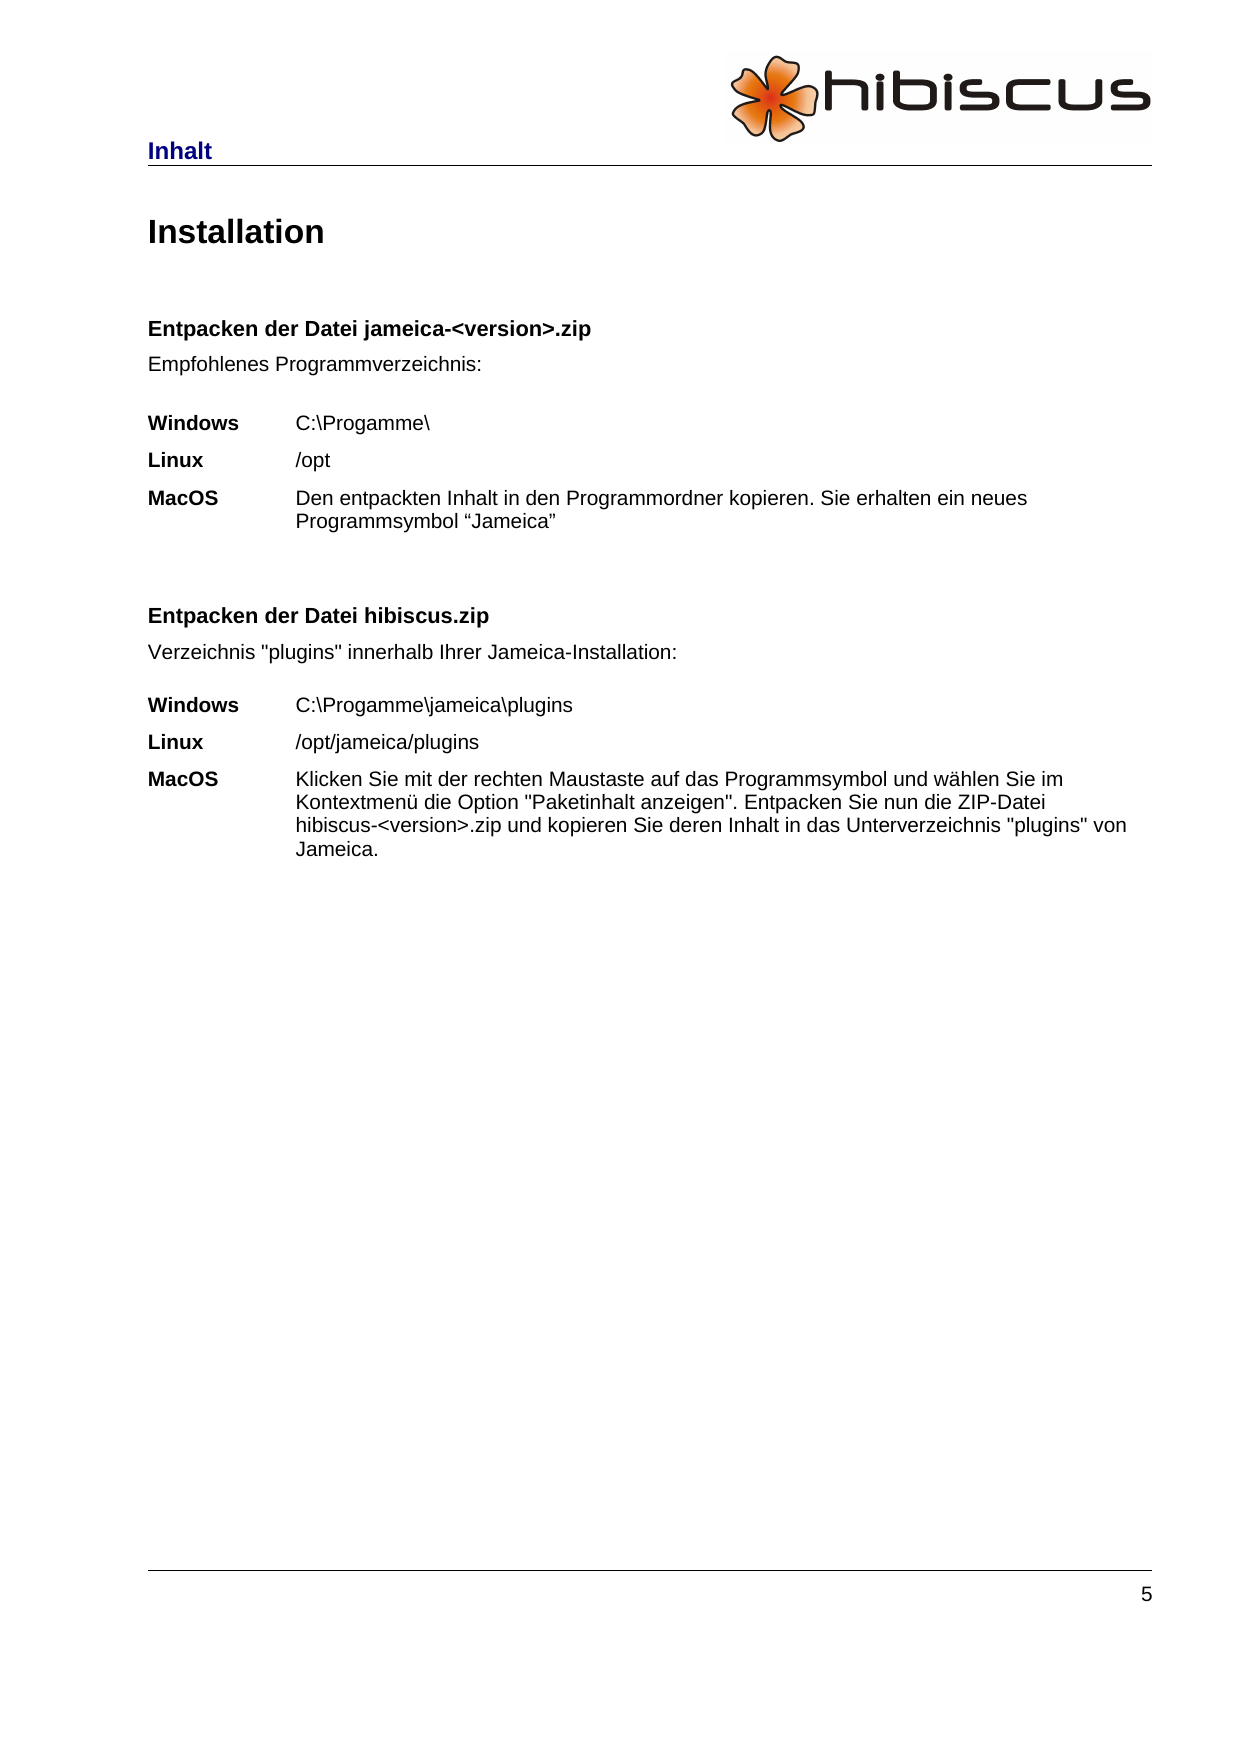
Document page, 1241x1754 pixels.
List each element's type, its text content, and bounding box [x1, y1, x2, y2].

text MacOS Klicken Sie mit der rechten Maustaste auf das Programmsymbol und wählen Sie im Kontextmenü die Option "Paketinhalt anzeigen". Entpacken Sie nun die ZIP-Datei hibiscus-<version>.zip und kopieren Sie deren Inhalt in das Unterverzeichnis "plugins" von Jameica. [148, 768, 1152, 861]
text Linux /opt/jameica/plugins [148, 730, 1152, 754]
subtitle Installation [148, 213, 1152, 250]
text MacOS Den entpackten Inhalt in den Programmordner kopieren. Sie erhalten ein neues Programmsymbol “Jameica” [148, 486, 1152, 533]
subtitle Entpacken der Datei jameica-<version>.zip [148, 316, 1152, 341]
picture [723, 51, 1153, 144]
text Linux /opt [148, 449, 1152, 472]
text Verzeichnis "plugins" innerhalb Ihrer Jameica-Installation: [148, 640, 1152, 663]
text Empfohlenes Programmverzeichnis: [148, 352, 1152, 376]
text Windows C:\Progamme\ [148, 412, 1152, 435]
subtitle Entpacken der Datei hibiscus.zip [148, 604, 1152, 628]
text Windows C:\Progamme\jameica\plugins [148, 693, 1152, 716]
